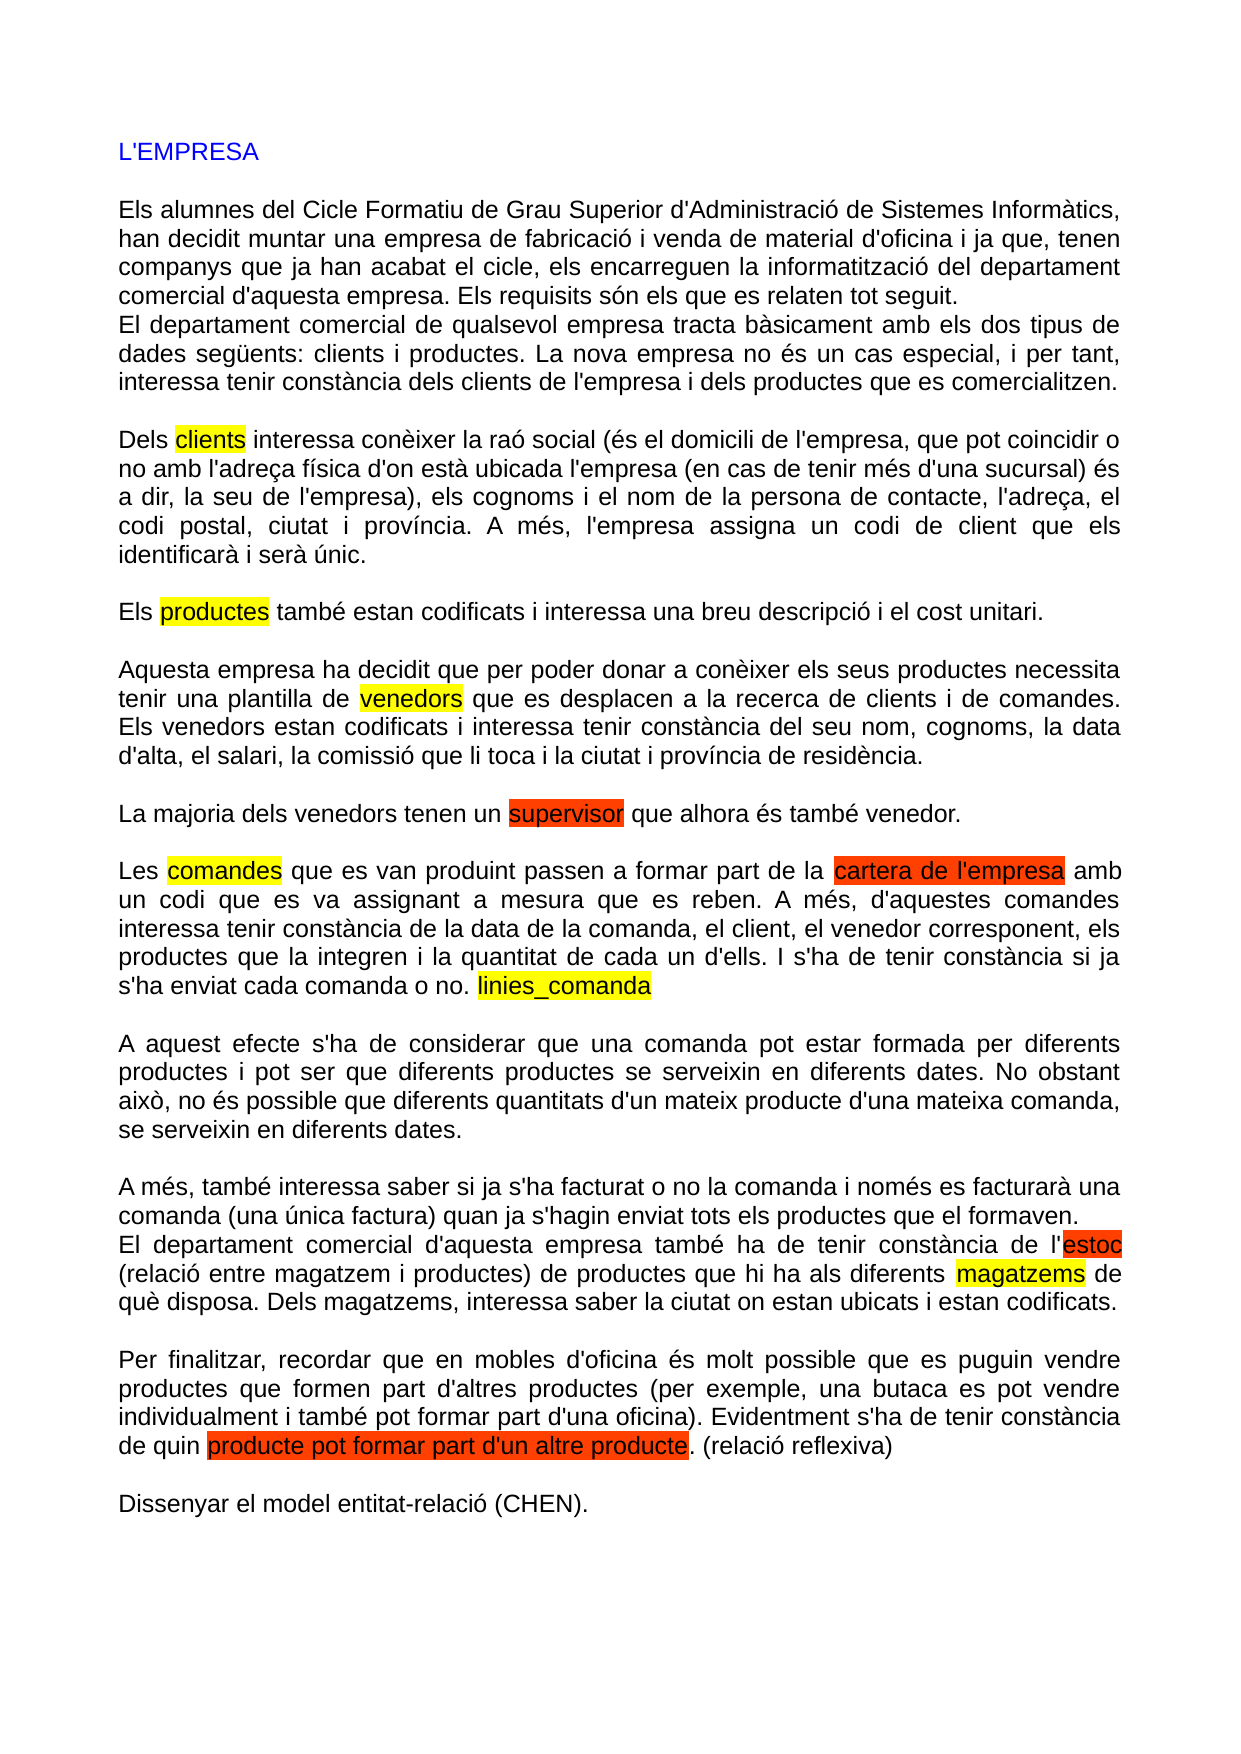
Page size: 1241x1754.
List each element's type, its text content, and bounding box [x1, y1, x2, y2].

text Les comandes que es van produint passen a formar part de la cartera de l'empresa amb un codi que es va assignant a mesura que es reben. A més, d'aquestes comandes interessa tenir constància de la data de la comanda, el client, el venedor corresponent, els productes que la integren i la quantitat de cada un d'ells. I s'ha de tenir constància si ja s'ha enviat cada comanda o no. linies_comanda [118, 856, 1122, 1000]
text Dels clients interessa conèixer la raó social (és el domicili de l'empresa, que pot coincidir o no amb l'adreça física d'on està ubicada l'empresa (en cas de tenir més d'una sucursal) és a dir, la seu de l'empresa), els cognoms i el nom de la persona de contacte, l'adreça, el codi postal, ciutat i província. A més, l'empresa assigna un codi de client que els identificarà i serà únic. [118, 425, 1122, 568]
text Dissenyar el model entitat-relació (CHEN). [118, 1488, 1122, 1517]
text El departament comercial d'aquesta empresa també ha de tenir constància de l'estoc (relació entre magatzem i productes) de productes que hi ha als diferents magatzems de què disposa. Dels magatzems, interessa saber la ciutat on estan ubicats i estan codificats. [118, 1230, 1122, 1316]
text Els productes també estan codificats i interessa una breu descripció i el cost unitari. [118, 597, 1122, 626]
text El departament comercial de qualsevol empresa tracta bàsicament amb els dos tipus de dades següents: clients i productes. La nova empresa no és un cas especial, i per tant, interessa tenir constància dels clients de l'empresa i dels productes que es comercialitzen. [118, 310, 1122, 396]
text L'EMPRESA [118, 137, 1122, 166]
text La majoria dels venedors tenen un supervisor que alhora és també venedor. [118, 798, 1122, 827]
text A aquest efecte s'ha de considerar que una comanda pot estar formada per diferents productes i pot ser que diferents productes se serveixin en diferents dates. No obstant això, no és possible que diferents quantitats d'un mateix producte d'una mateixa comanda, se serveixin en diferents dates. [118, 1028, 1122, 1143]
text A més, també interessa saber si ja s'ha facturat o no la comanda i només es facturarà una comanda (una única factura) quan ja s'hagin enviat tots els productes que el formaven. [118, 1172, 1122, 1230]
text Per finalitzar, recordar que en mobles d'oficina és molt possible que es puguin vendre productes que formen part d'altres productes (per exemple, una butaca es pot vendre individualment i també pot formar part d'una oficina). Evidentment s'ha de tenir constància de quin producte pot formar part d'un altre producte. (relació reflexiva) [118, 1345, 1122, 1460]
text Aquesta empresa ha decidit que per poder donar a conèixer els seus productes necessita tenir una plantilla de venedors que es desplacen a la recerca de clients i de comandes. Els venedors estan codificats i interessa tenir constància del seu nom, cognoms, la data d'alta, el salari, la comissió que li toca i la ciutat i província de residència. [118, 655, 1122, 770]
text Els alumnes del Cicle Formatiu de Grau Superior d'Administració de Sistemes Informàtics, han decidit muntar una empresa de fabricació i venda de material d'oficina i ja que, tenen companys que ja han acabat el cicle, els encarreguen la informatització del departament comercial d'aquesta empresa. Els requisits són els que es relaten tot seguit. [118, 195, 1122, 310]
